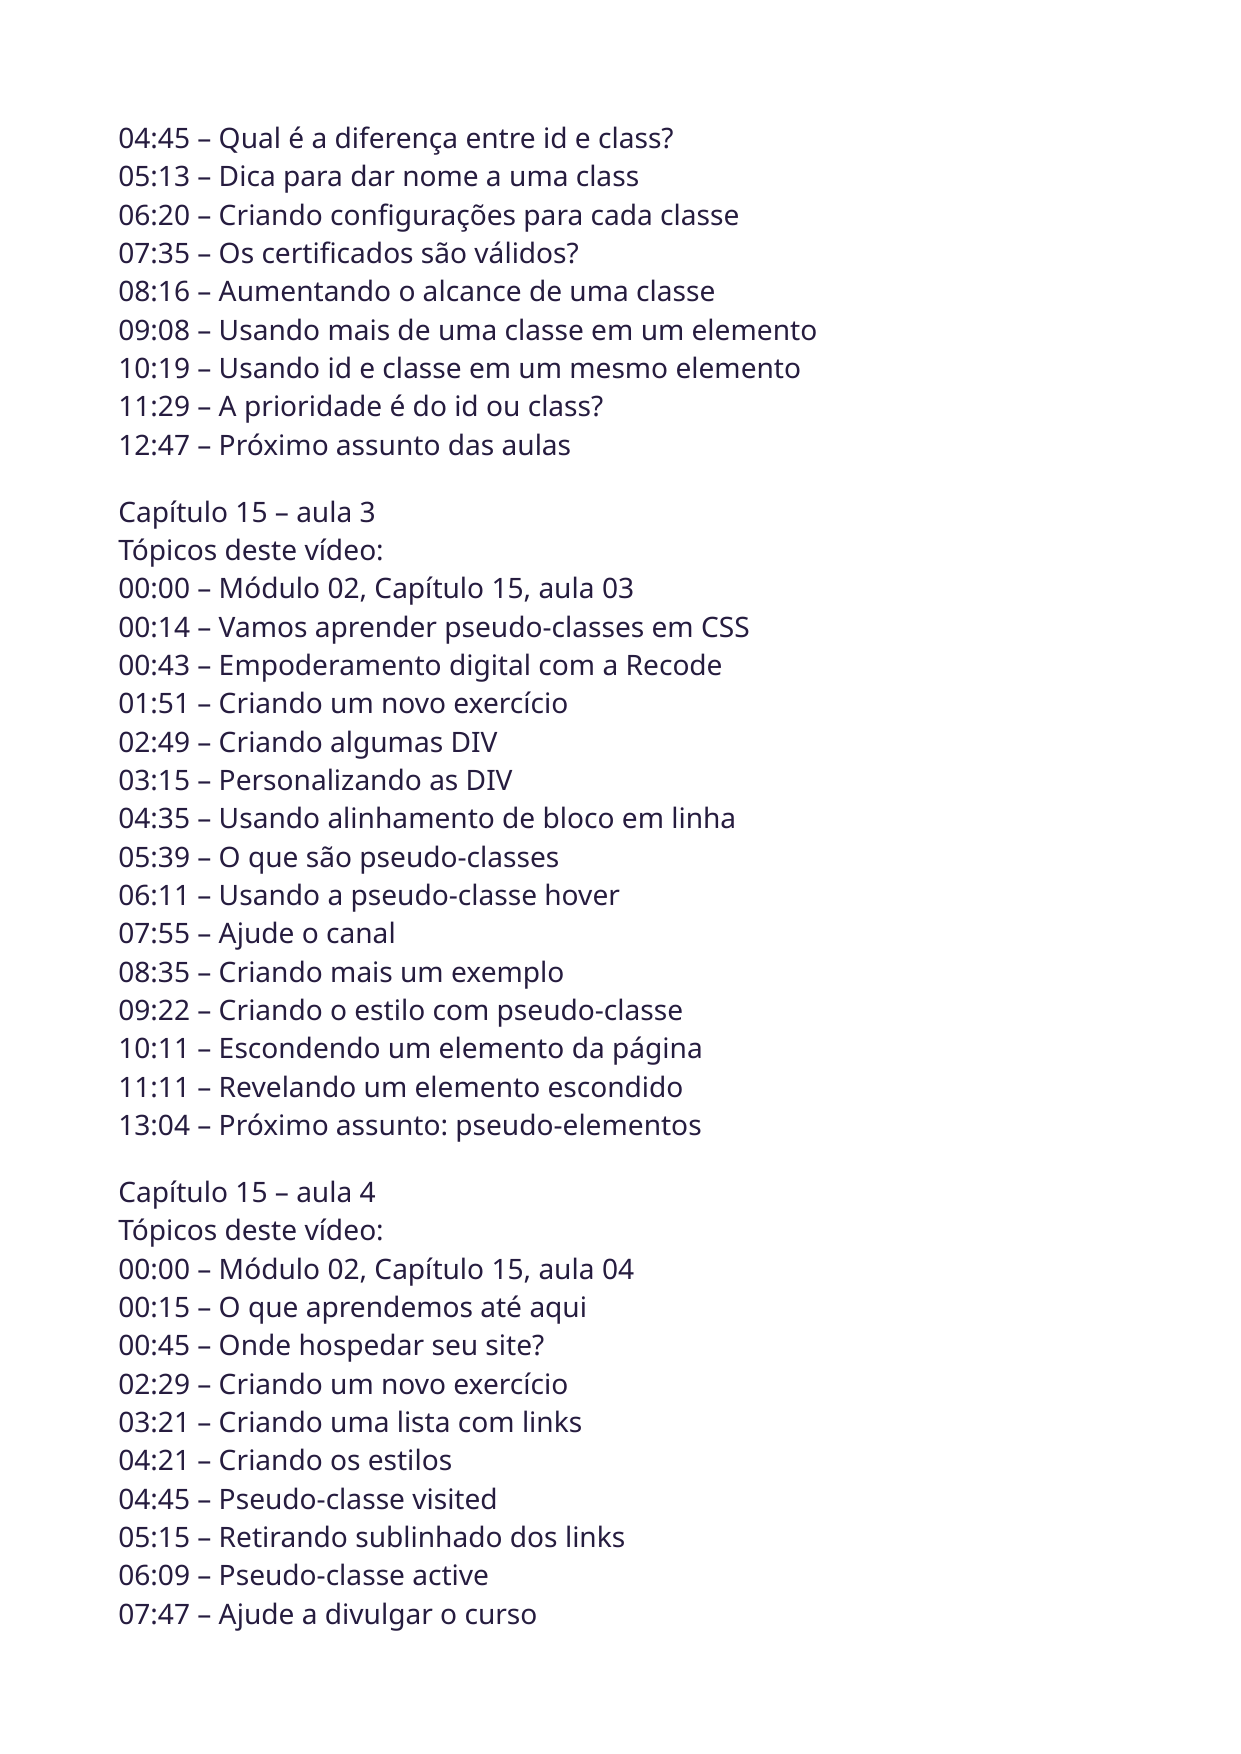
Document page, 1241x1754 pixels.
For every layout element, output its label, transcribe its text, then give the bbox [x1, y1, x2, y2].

text Capítulo 15 – aula 3 [118, 492, 1122, 530]
text Tópicos deste vídeo: 00:00​ – Módulo 02, Capítulo 15, aula 03 00:14​ – Vamos aprender pseudo-classes em CSS 00:43​ – Empoderamento digital com a Recode 01:51​ – Criando um novo exercício 02:49​ – Criando algumas DIV 03:15​ – Personalizando as DIV 04:35​ – Usando alinhamento de bloco em linha 05:39​ – O que são pseudo-classes 06:11​ – Usando a pseudo-classe hover 07:55​ – Ajude o canal 08:35​ – Criando mais um exemplo 09:22​ – Criando o estilo com pseudo-classe 10:11​ – Escondendo um elemento da página 11:11​ – Revelando um elemento escondido 13:04​ – Próximo assunto: pseudo-elementos [118, 530, 1122, 1143]
text Tópicos deste vídeo: 00:00​ – Módulo 02, Capítulo 15, aula 04 00:15​ – O que aprendemos até aqui 00:45​ – Onde hospedar seu site? 02:29​ – Criando um novo exercício 03:21​ – Criando uma lista com links 04:21​ – Criando os estilos 04:45​ – Pseudo-classe visited 05:15​ – Retirando sublinhado dos links 06:09​ – Pseudo-classe active 07:47​ – Ajude a divulgar o curso [118, 1211, 1122, 1632]
text Capítulo 15 – aula 4 [118, 1172, 1122, 1211]
text 04:45​ – Qual é a diferença entre id e class? 05:13​ – Dica para dar nome a uma class 06:20​ – Criando configurações para cada classe 07:35​ – Os certificados são válidos? 08:16​ – Aumentando o alcance de uma classe 09:08​ – Usando mais de uma classe em um elemento 10:19​ – Usando id e classe em um mesmo elemento 11:29​ – A prioridade é do id ou class? 12:47​ – Próximo assunto das aulas [118, 118, 1122, 463]
